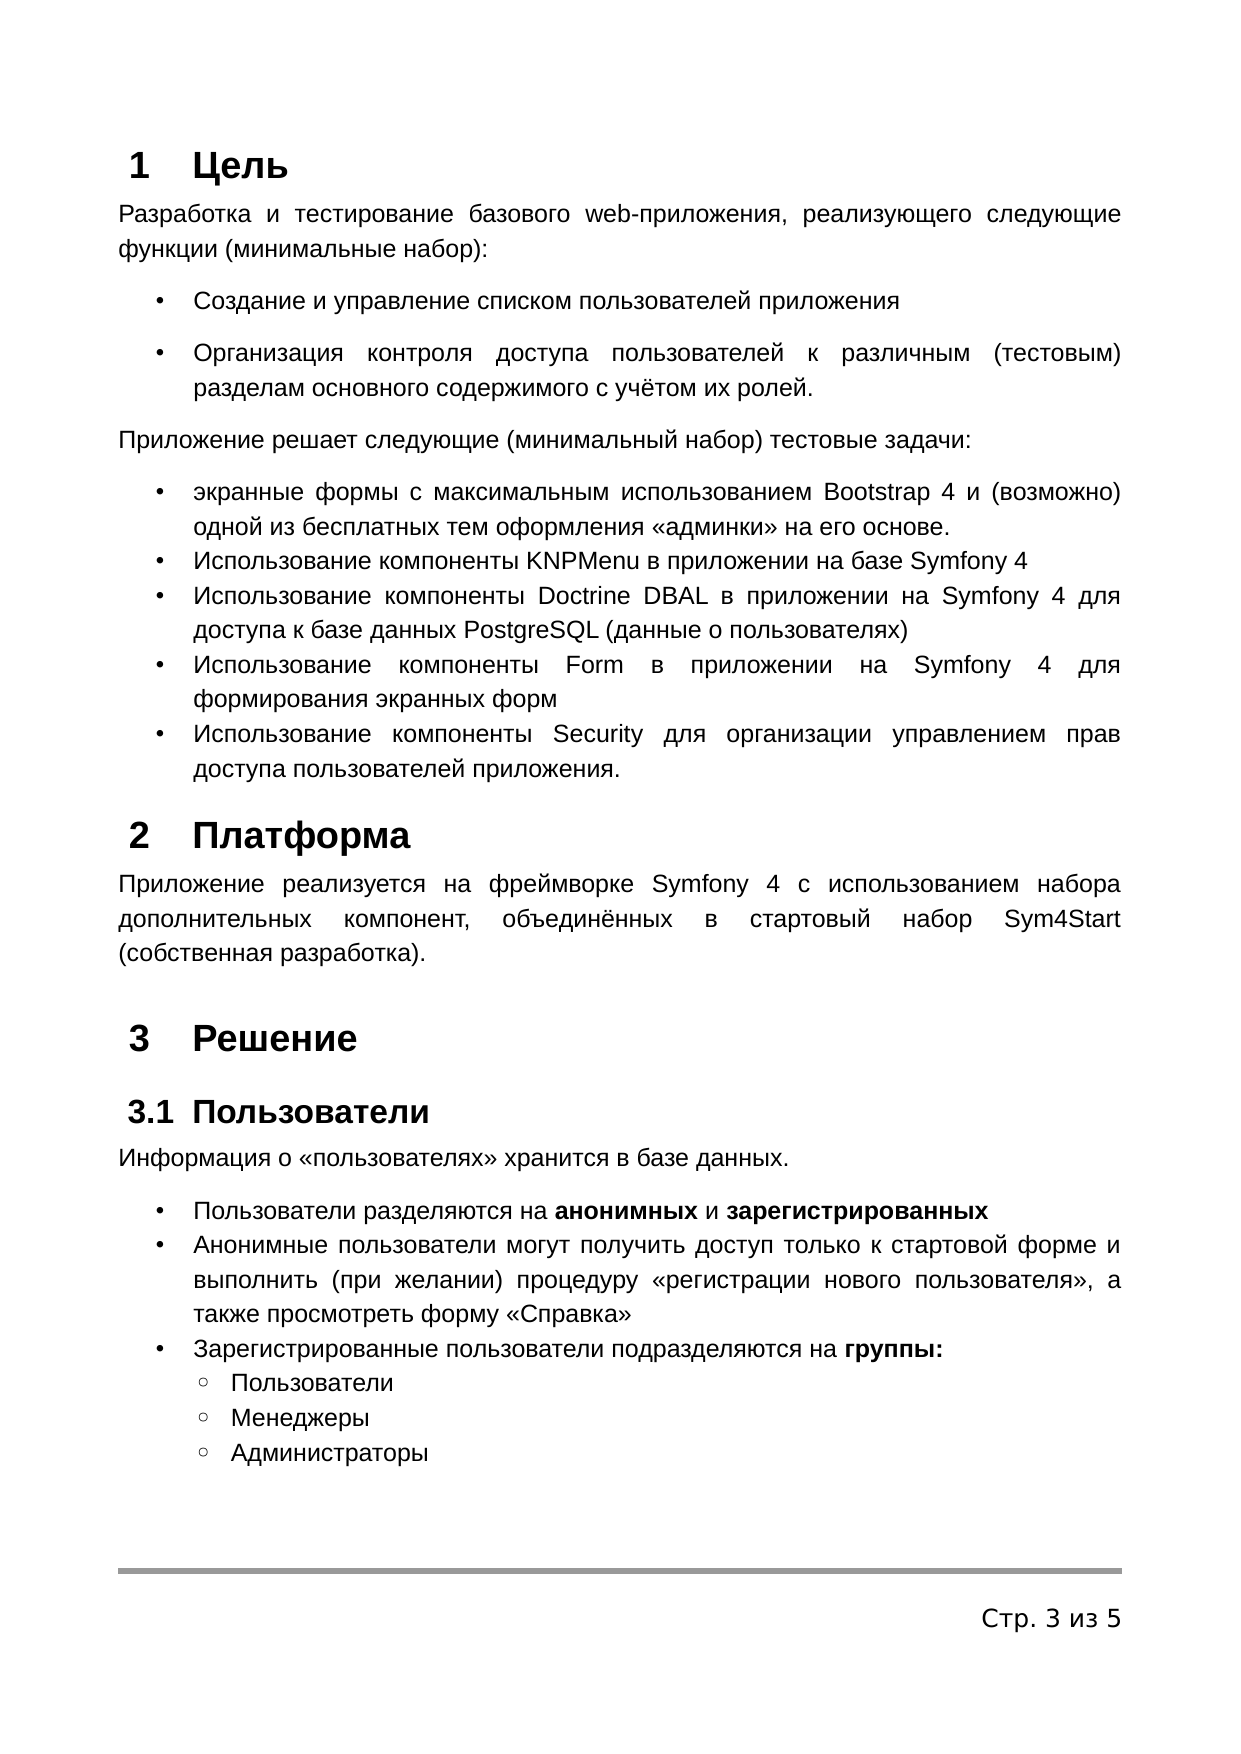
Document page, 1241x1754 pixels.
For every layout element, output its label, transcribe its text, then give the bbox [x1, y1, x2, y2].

list Использование компоненты Doctrine DBAL в приложении на Symfony 4 для доступа к базе данных PostgreSQL (данные о пользователях) [156, 581, 1122, 644]
subtitle Решение [118, 1015, 1122, 1059]
list Администраторы [193, 1437, 1122, 1466]
list экранные формы с максимальным использованием Bootstrap 4 и (возможно) одной из бесплатных тем оформления «админки» на его основе. [156, 477, 1122, 541]
subtitle Пользователи [118, 1092, 1122, 1131]
text Приложение реализуется на фреймворке Symfony 4 с использованием набора дополнительных компонент, объединённых в стартовый набор Sym4Start (собственная разработка). [118, 869, 1122, 967]
text Приложение решает следующие (минимальный набор) тестовые задачи: [118, 425, 1122, 454]
text Разработка и тестирование базового web-приложения, реализующего следующие функции (минимальные набор): [118, 199, 1122, 262]
list Использование компоненты KNPMenu в приложении на базе Symfony 4 [156, 546, 1122, 575]
text Информация о «пользователях» хранится в базе данных. [118, 1143, 1122, 1172]
list Использование компоненты Form в приложении на Symfony 4 для формирования экранных форм [156, 650, 1122, 713]
list Пользователи [193, 1368, 1122, 1397]
list Создание и управление списком пользователей приложения [156, 286, 1122, 315]
list Использование компоненты Security для организации управлением прав доступа пользователей приложения. [156, 719, 1122, 782]
list Организация контроля доступа пользователей к различным (тестовым) разделам основного содержимого с учётом их ролей. [156, 338, 1122, 402]
list Анонимные пользователи могут получить доступ только к стартовой форме и выполнить (при желании) процедуру «регистрации нового пользователя», а также просмотреть форму «Справка» [156, 1230, 1122, 1328]
subtitle Цель [118, 143, 1122, 187]
list Пользователи разделяются на анонимных и зарегистрированных [156, 1196, 1122, 1224]
subtitle Платформа [118, 813, 1122, 857]
list Зарегистрированные пользователи подразделяются на группы: [156, 1334, 1122, 1363]
list Менеджеры [193, 1403, 1122, 1432]
